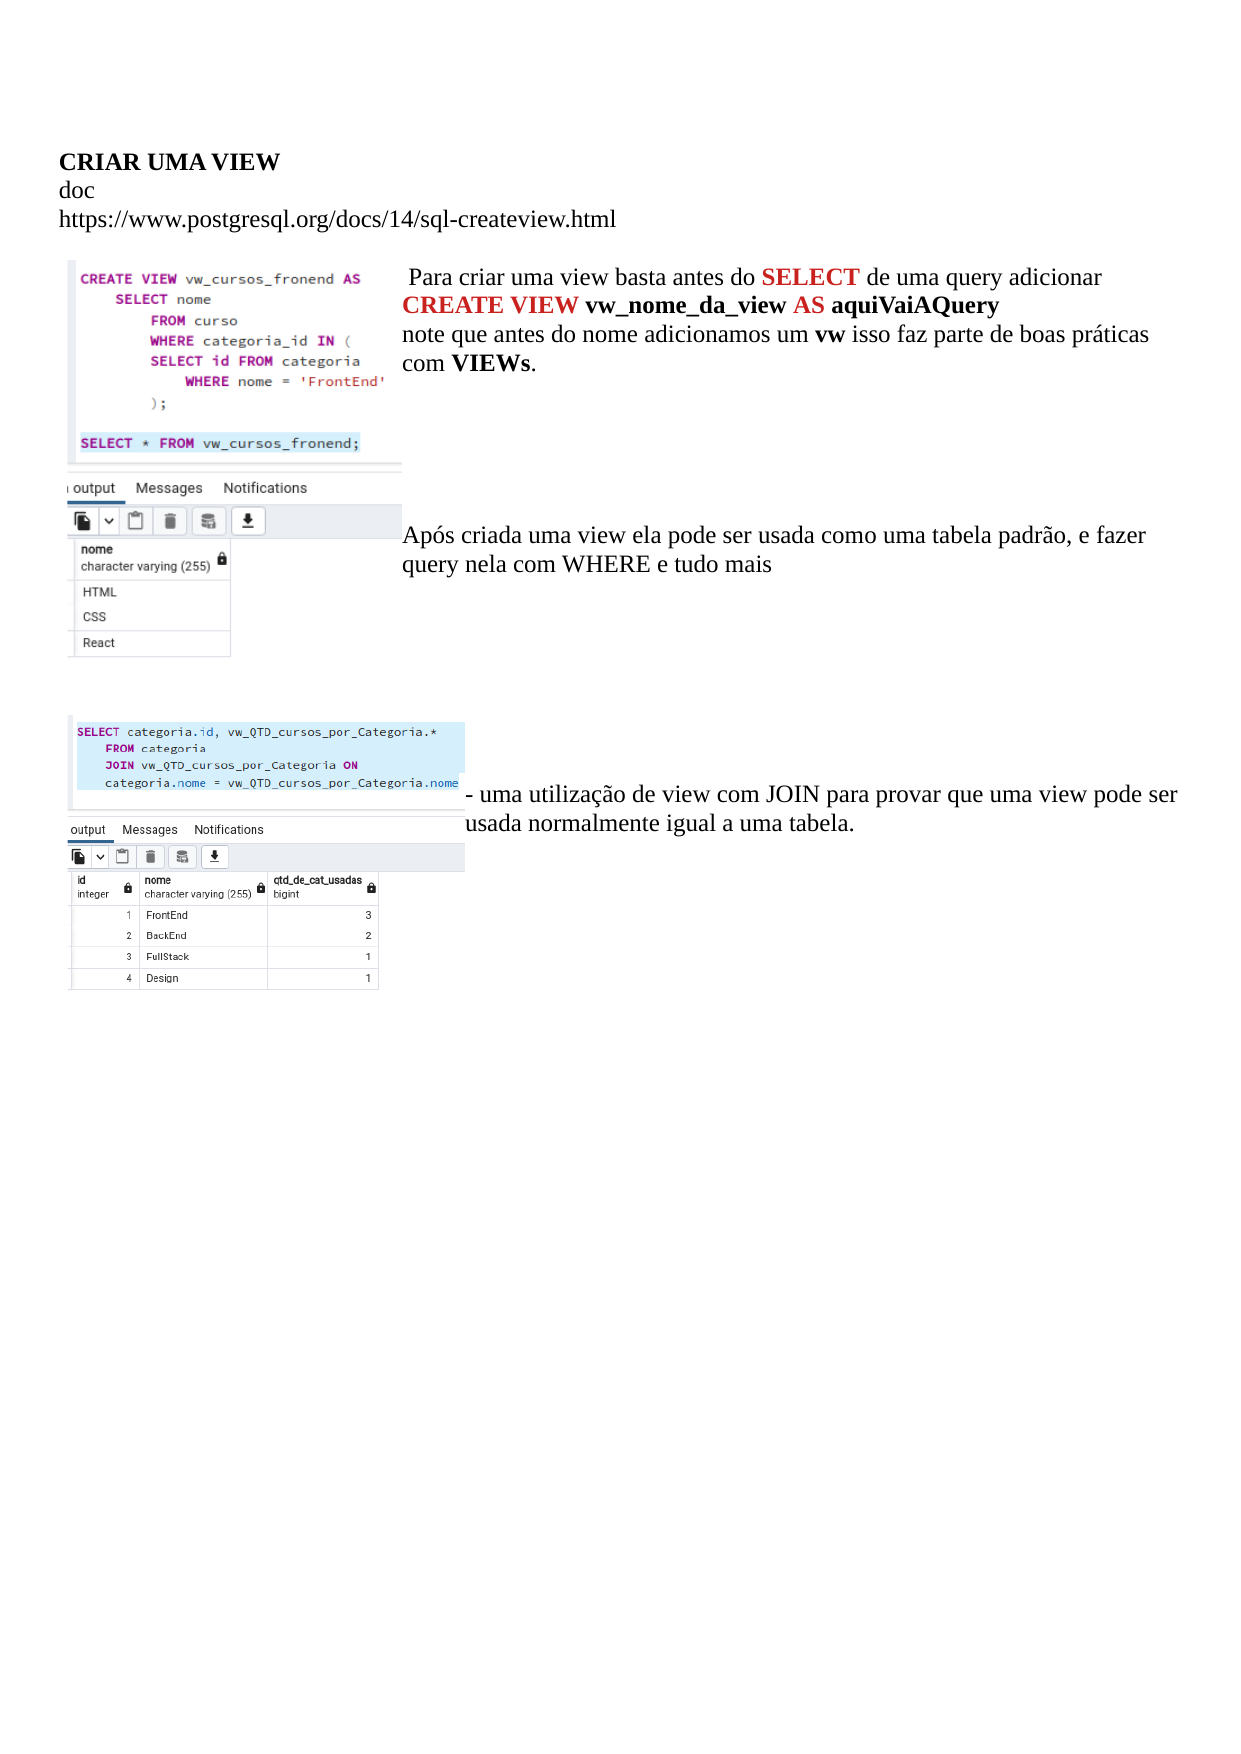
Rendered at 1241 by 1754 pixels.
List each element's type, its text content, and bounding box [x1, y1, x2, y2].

picture [67, 715, 465, 995]
text CRIAR UMA VIEW [59, 147, 1198, 176]
text https://www.postgresql.org/docs/14/sql-createview.html [59, 204, 1198, 233]
picture [67, 260, 402, 664]
text doc [59, 176, 1198, 204]
text Para criar uma view basta antes do SELECT de uma query adicionar [402, 262, 1198, 291]
text - uma utilização de view com JOIN para provar que uma view pode ser usada normalmente igual a uma tabela. [465, 779, 1198, 837]
text Após criada uma view ela pode ser usada como uma tabela padrão, e fazer query nela com WHERE e tudo mais [402, 521, 1198, 578]
text CREATE VIEW vw_nome_da_view AS aquiVaiAQuery [402, 291, 1198, 319]
text note que antes do nome adicionamos um vw isso faz parte de boas práticas com VIEWs. [402, 319, 1198, 377]
